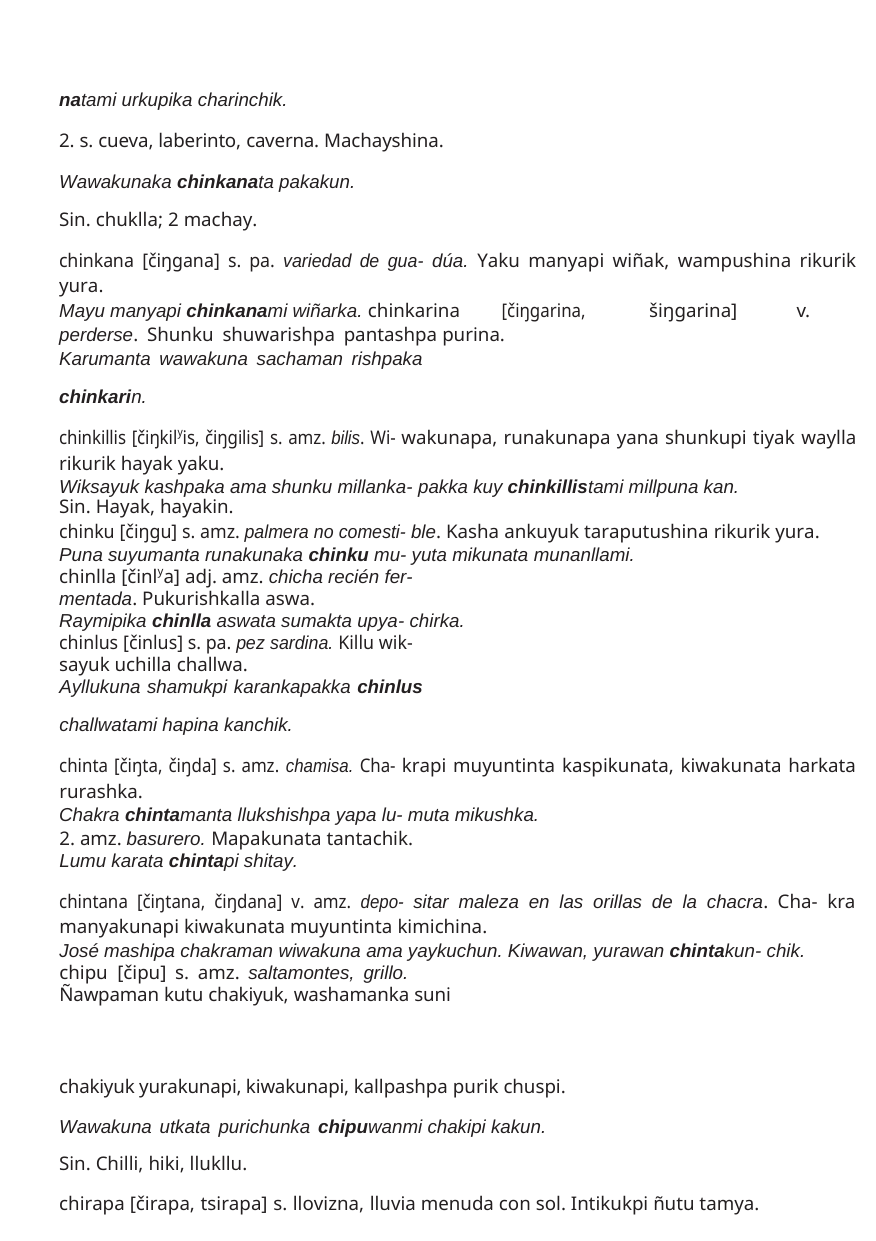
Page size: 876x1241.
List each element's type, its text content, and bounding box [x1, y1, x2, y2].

text chinta [čiŋta, čiŋda] s. amz. chamisa. Cha- krapi muyuntinta kaspikunata, kiwakunata harkata rurashka. [59, 752, 856, 803]
text Sin. chuklla; 2 machay. [59, 210, 856, 231]
text challwatami hapina kanchik. [59, 715, 856, 736]
text Ñawpaman kutu chakiyuk, washamanka suni [59, 984, 856, 1006]
text chakiyuk yurakunapi, kiwakunapi, kallpashpa purik chuspi. [59, 1073, 856, 1099]
text Mayu manyapi chinkanami wiñarka. chinkarina [čiŋgarina, šiŋgarina] v. perderse. Shunku shuwarishpa pantashpa purina. [59, 298, 856, 347]
text chintana [čiŋtana, čiŋdana] v. amz. depo- sitar maleza en las orillas de la chacra. Cha- kra manyakunapi kiwakunata muyuntinta kimichina. [59, 888, 856, 939]
text Wawakunaka chinkanata pakakun. [59, 171, 856, 192]
text chinlla [činlya] adj. amz. chicha recién fer- [59, 565, 856, 588]
text natami urkupika charinchik. [59, 88, 856, 110]
text chirapa [čirapa, tsirapa] s. llovizna, lluvia menuda con sol. Intikukpi ñutu tamya. [59, 1191, 856, 1216]
text Karumanta wawakuna sachaman rishpaka [59, 348, 856, 369]
text chinku [čiŋgu] s. amz. palmera no comesti- ble. Kasha ankuyuk taraputushina rikurik yura. [59, 518, 856, 543]
text Wawakuna utkata purichunka chipuwanmi chakipi kakun. [59, 1116, 856, 1137]
text Lumu karata chintapi shitay. [59, 851, 856, 872]
text Sin. Chilli, hiki, llukllu. [59, 1154, 856, 1175]
text Raymipika chinlla aswata sumakta upya- chirka. [59, 609, 856, 631]
text 2. s. cueva, laberinto, caverna. Machayshina. [59, 128, 856, 153]
text 2. amz. basurero. Mapakunata tantachik. [59, 825, 856, 851]
text José mashipa chakraman wiwakuna ama yaykuchun. Kiwawan, yurawan chintakun- chik. [59, 939, 856, 961]
text mentada. Pukurishkalla aswa. [59, 588, 856, 609]
text Ayllukuna shamukpi karankapakka chinlus [59, 676, 856, 698]
subtitle chinkarin. [59, 387, 856, 407]
text chinkillis [čiŋkilyis, čiŋgilis] s. amz. bilis. Wi- wakunapa, runakunapa yana shunkupi tiyak waylla rikurik hayak yaku. [59, 424, 856, 476]
text chinlus [činlus] s. pa. pez sardina. Killu wik- [59, 631, 856, 654]
text Wiksayuk kashpaka ama shunku millanka- pakka kuy chinkillistami millpuna kan. [59, 476, 856, 497]
text chinkana [čiŋgana] s. pa. variedad de gua- dúa. Yaku manyapi wiñak, wampushina rikurik yura. [59, 247, 856, 298]
text chipu [čipu] s. amz. saltamontes, grillo. [59, 961, 856, 984]
text sayuk uchilla challwa. [59, 654, 856, 676]
text Chakra chintamanta llukshishpa yapa lu- muta mikushka. [59, 803, 856, 825]
text Sin. Hayak, hayakin. [59, 497, 856, 518]
text Puna suyumanta runakunaka chinku mu- yuta mikunata munanllami. [59, 543, 856, 565]
